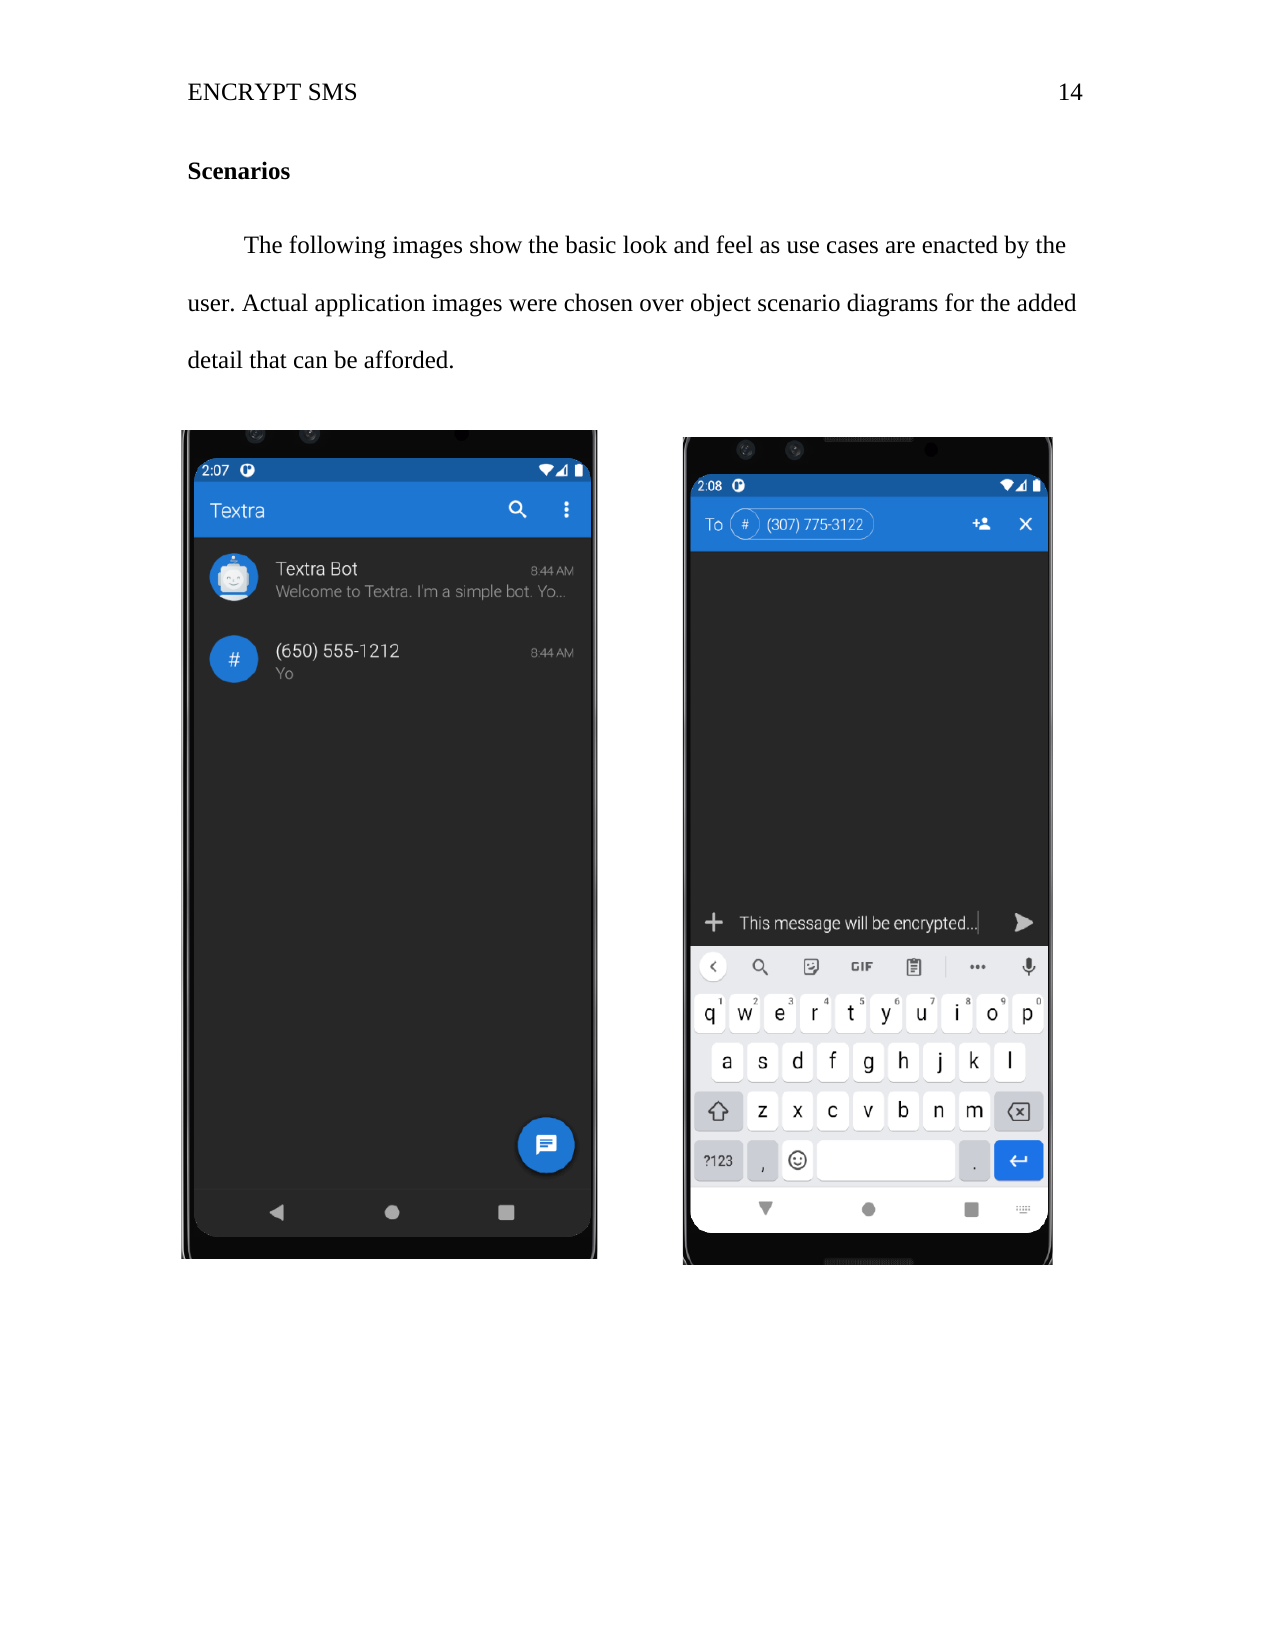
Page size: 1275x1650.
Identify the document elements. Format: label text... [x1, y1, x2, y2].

subtitle Scenarios [187, 156, 1087, 185]
text The following images show the basic look and feel as use cases are enacted by the user. Actual application images were chosen over object scenario diagrams for the added detail that can be afforded. [187, 230, 1087, 374]
picture [682, 437, 1053, 1265]
picture [181, 430, 598, 1259]
